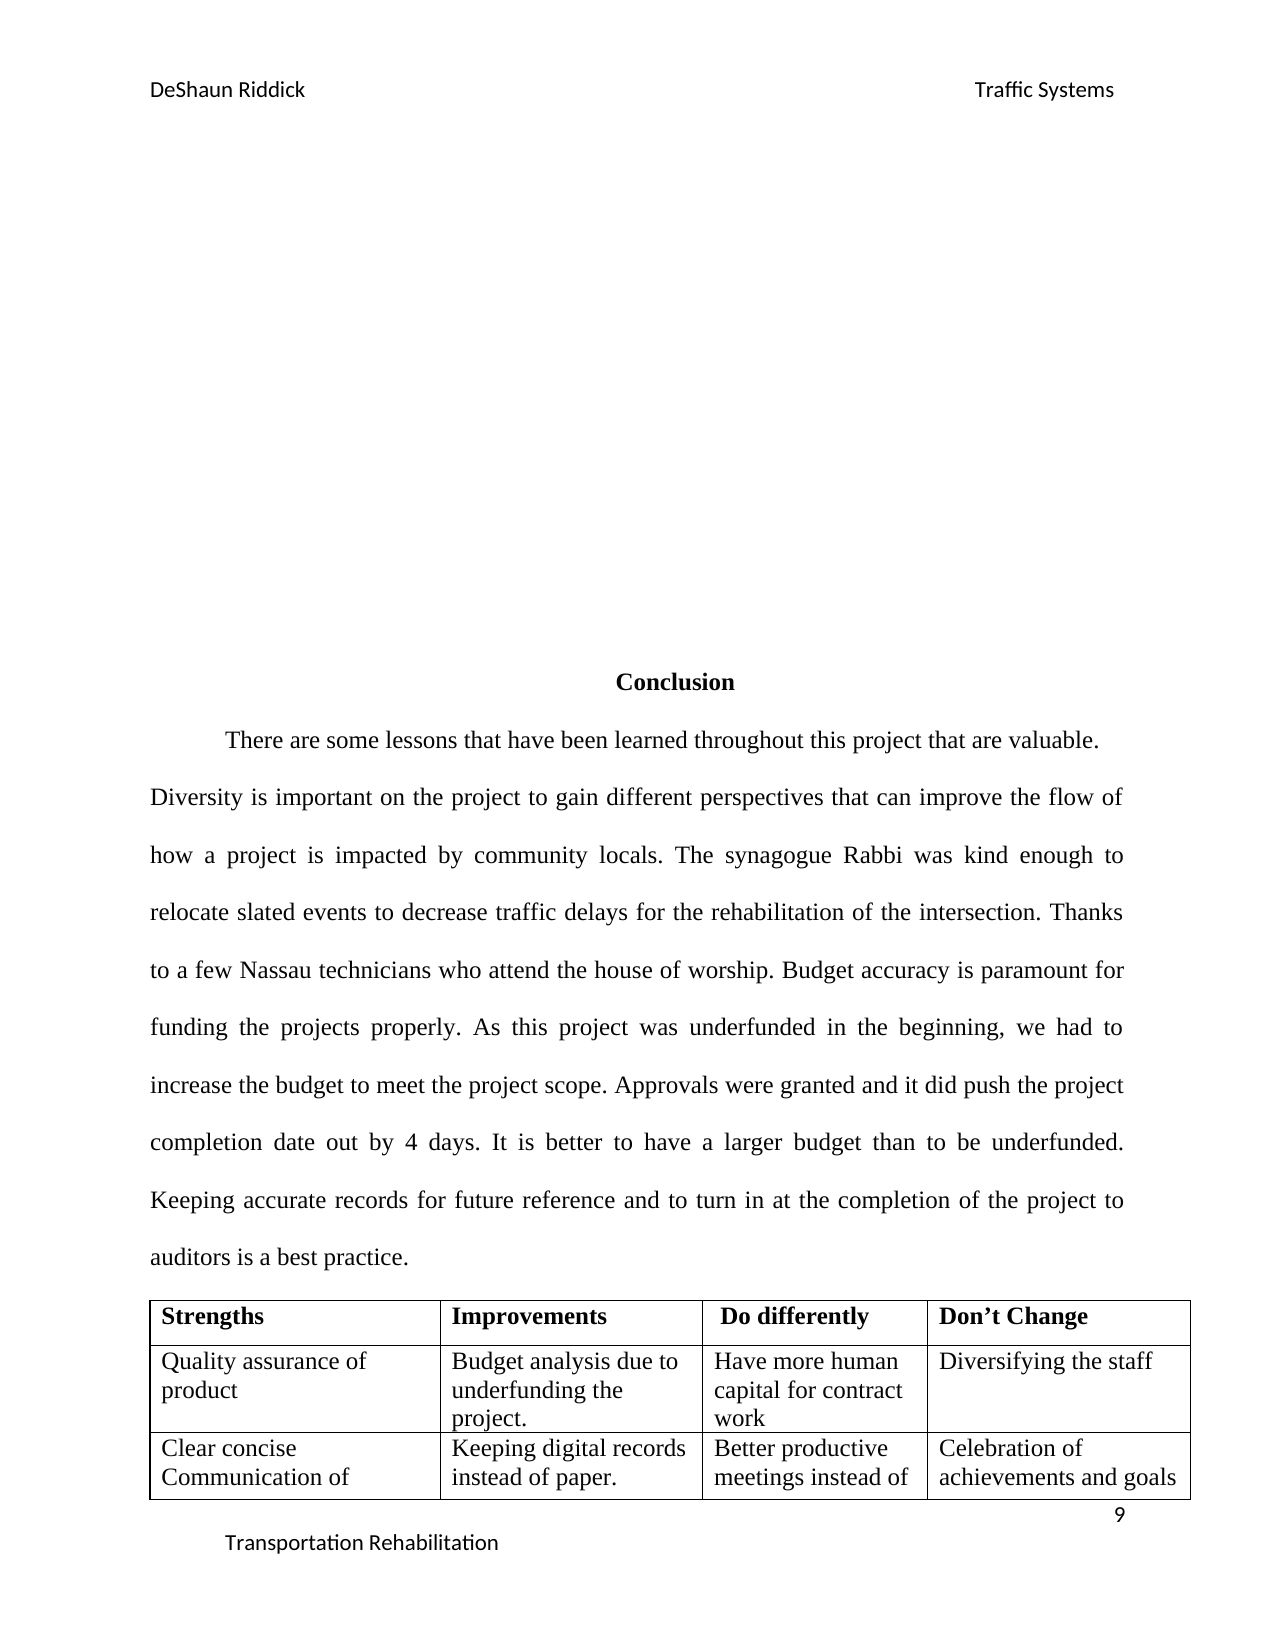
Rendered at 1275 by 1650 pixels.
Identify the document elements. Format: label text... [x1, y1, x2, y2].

table_cell Quality assurance of product [151, 1346, 440, 1432]
table_cell Better productive meetings instead of [703, 1433, 927, 1499]
table_cell Have more human capital for contract work [703, 1346, 927, 1432]
table_cell Diversifying the staff [928, 1346, 1190, 1432]
table_cell Keeping digital records instead of paper. [441, 1433, 702, 1499]
text Diversity is important on the project to gain different perspectives that can improve the flow of how a project is impacted by community locals. The synagogue Rabbi was kind enough to relocate slated events to decrease traffic delays for the rehabilitation of the intersection. Thanks to a few Nassau technicians who attend the house of worship. Budget accuracy is paramount for funding the projects properly. As this project was underfunded in the beginning, we had to increase the budget to meet the project scope. Approvals were granted and it did push the project completion date out by 4 days. It is better to have a larger budget than to be underfunded. Keeping accurate records for future reference and to turn in at the completion of the project to auditors is a best practice. [150, 782, 1125, 1271]
table_header Don’t Change [928, 1301, 1190, 1345]
table_cell Celebration of achievements and goals [928, 1433, 1190, 1499]
text There are some lessons that have been learned throughout this project that are valuable. [150, 725, 1125, 754]
table_header Strengths [151, 1301, 440, 1345]
table_cell Budget analysis due to underfunding the project. [441, 1346, 702, 1432]
table_header Do differently [703, 1301, 927, 1345]
table_cell Clear concise Communication of [151, 1433, 440, 1499]
text Conclusion [150, 667, 1125, 696]
table_header Improvements [441, 1301, 702, 1345]
